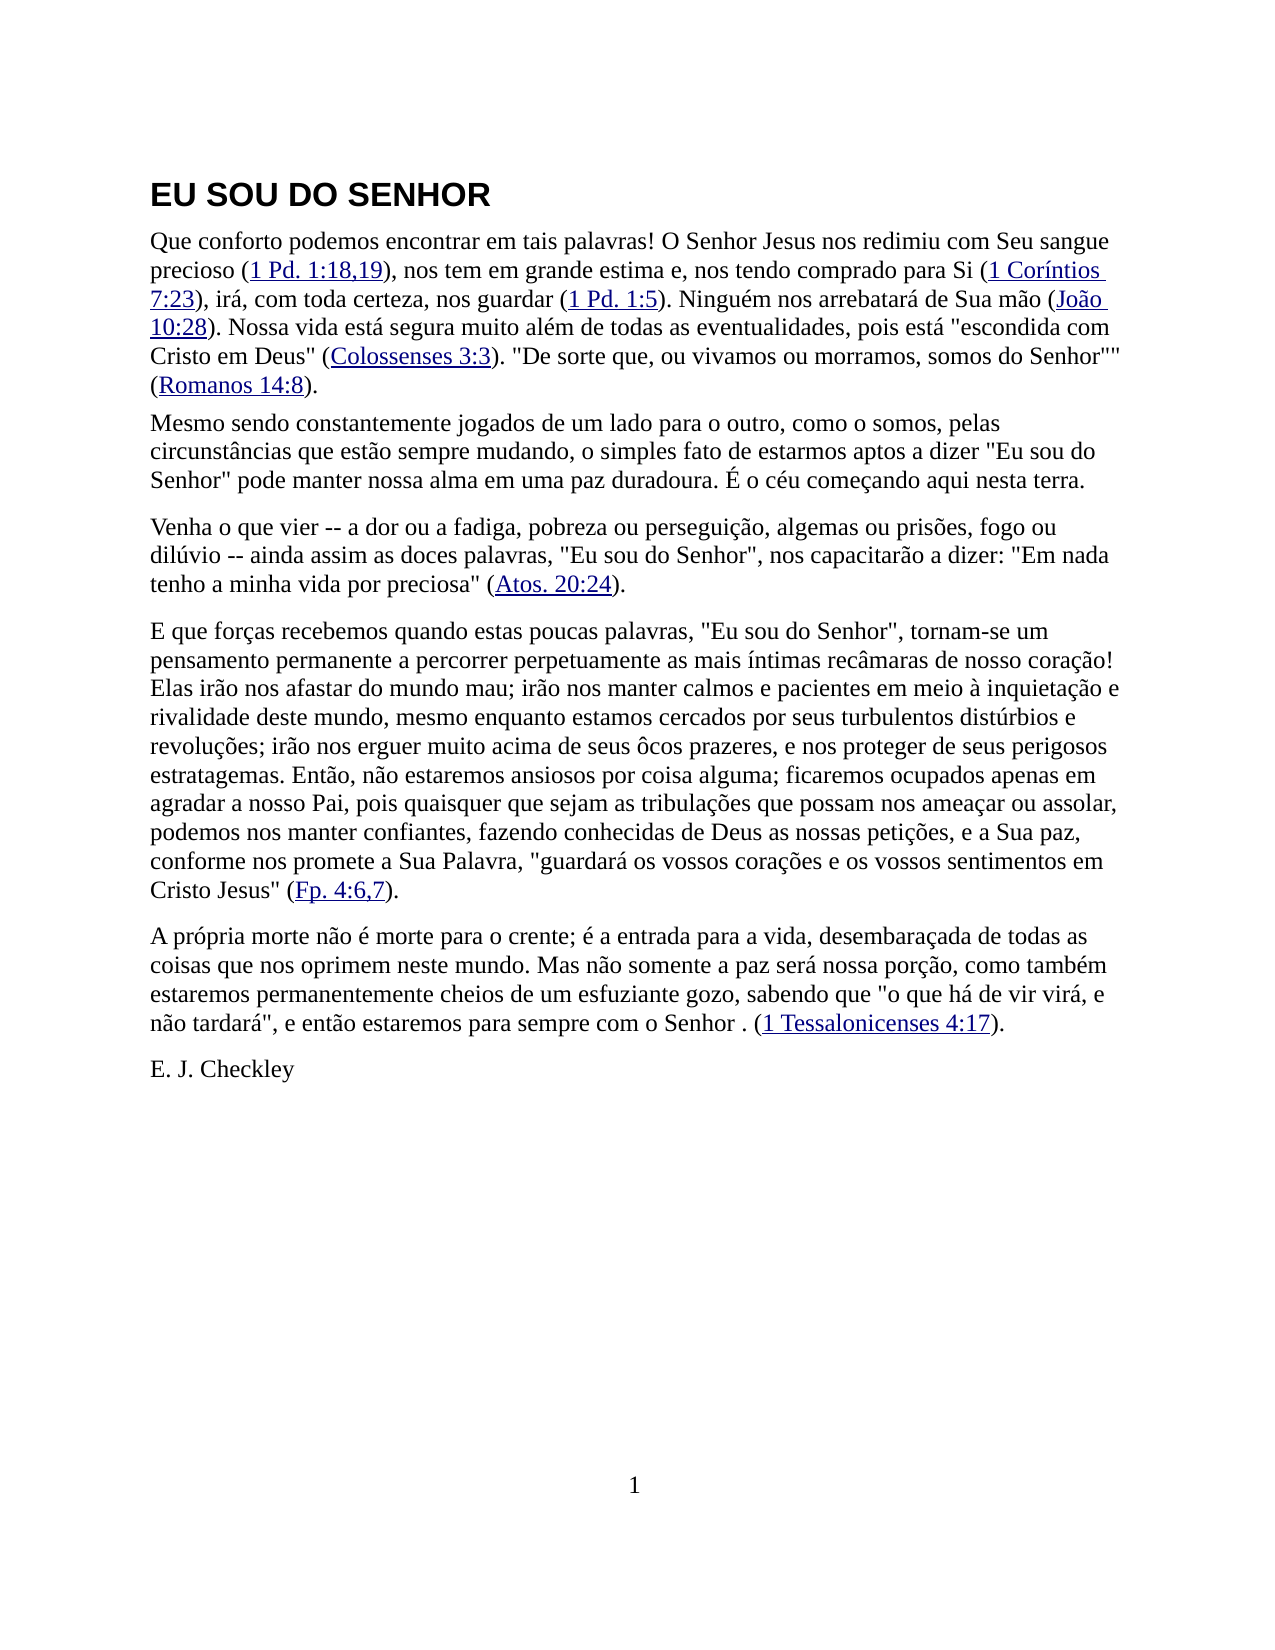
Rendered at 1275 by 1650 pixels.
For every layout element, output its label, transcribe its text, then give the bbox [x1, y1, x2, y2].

text E. J. Checkley [150, 1054, 1125, 1083]
text Que conforto podemos encontrar em tais palavras! O Senhor Jesus nos redimiu com Seu sangue precioso (1 Pd. 1:18,19), nos tem em grande estima e, nos tendo comprado para Si (1 Coríntios 7:23), irá, com toda certeza, nos guardar (1 Pd. 1:5). Ninguém nos arrebatará de Sua mão (João 10:28). Nossa vida está segura muito além de todas as eventualidades, pois está "escondida com Cristo em Deus" (Colossenses 3:3). "De sorte que, ou vivamos ou morramos, somos do Senhor"" (Romanos 14:8). [150, 226, 1125, 399]
text Mesmo sendo constantemente jogados de um lado para o outro, como o somos, pelas circunstâncias que estão sempre mudando, o simples fato de estarmos aptos a dizer "Eu sou do Senhor" pode manter nossa alma em uma paz duradoura. É o céu começando aqui nesta terra. [150, 408, 1125, 494]
subtitle EU SOU DO SENHOR [150, 175, 1125, 214]
text E que forças recebemos quando estas poucas palavras, "Eu sou do Senhor", tornam-se um pensamento permanente a percorrer perpetuamente as mais íntimas recâmaras de nosso coração! Elas irão nos afastar do mundo mau; irão nos manter calmos e pacientes em meio à inquietação e rivalidade deste mundo, mesmo enquanto estamos cercados por seus turbulentos distúrbios e revoluções; irão nos erguer muito acima de seus ôcos prazeres, e nos proteger de seus perigosos estratagemas. Então, não estaremos ansiosos por coisa alguma; ficaremos ocupados apenas em agradar a nosso Pai, pois quaisquer que sejam as tribulações que possam nos ameaçar ou assolar, podemos nos manter confiantes, fazendo conhecidas de Deus as nossas petições, e a Sua paz, conforme nos promete a Sua Palavra, "guardará os vossos corações e os vossos sentimentos em Cristo Jesus" (Fp. 4:6,7). [150, 616, 1125, 903]
text Venha o que vier -- a dor ou a fadiga, pobreza ou perseguição, algemas ou prisões, fogo ou dilúvio -- ainda assim as doces palavras, "Eu sou do Senhor", nos capacitarão a dizer: "Em nada tenho a minha vida por preciosa" (Atos. 20:24). [150, 512, 1125, 598]
text A própria morte não é morte para o crente; é a entrada para a vida, desembaraçada de todas as coisas que nos oprimem neste mundo. Mas não somente a paz será nossa porção, como também estaremos permanentemente cheios de um esfuziante gozo, sabendo que "o que há de vir virá, e não tardará", e então estaremos para sempre com o Senhor . (1 Tessalonicenses 4:17). [150, 921, 1125, 1036]
